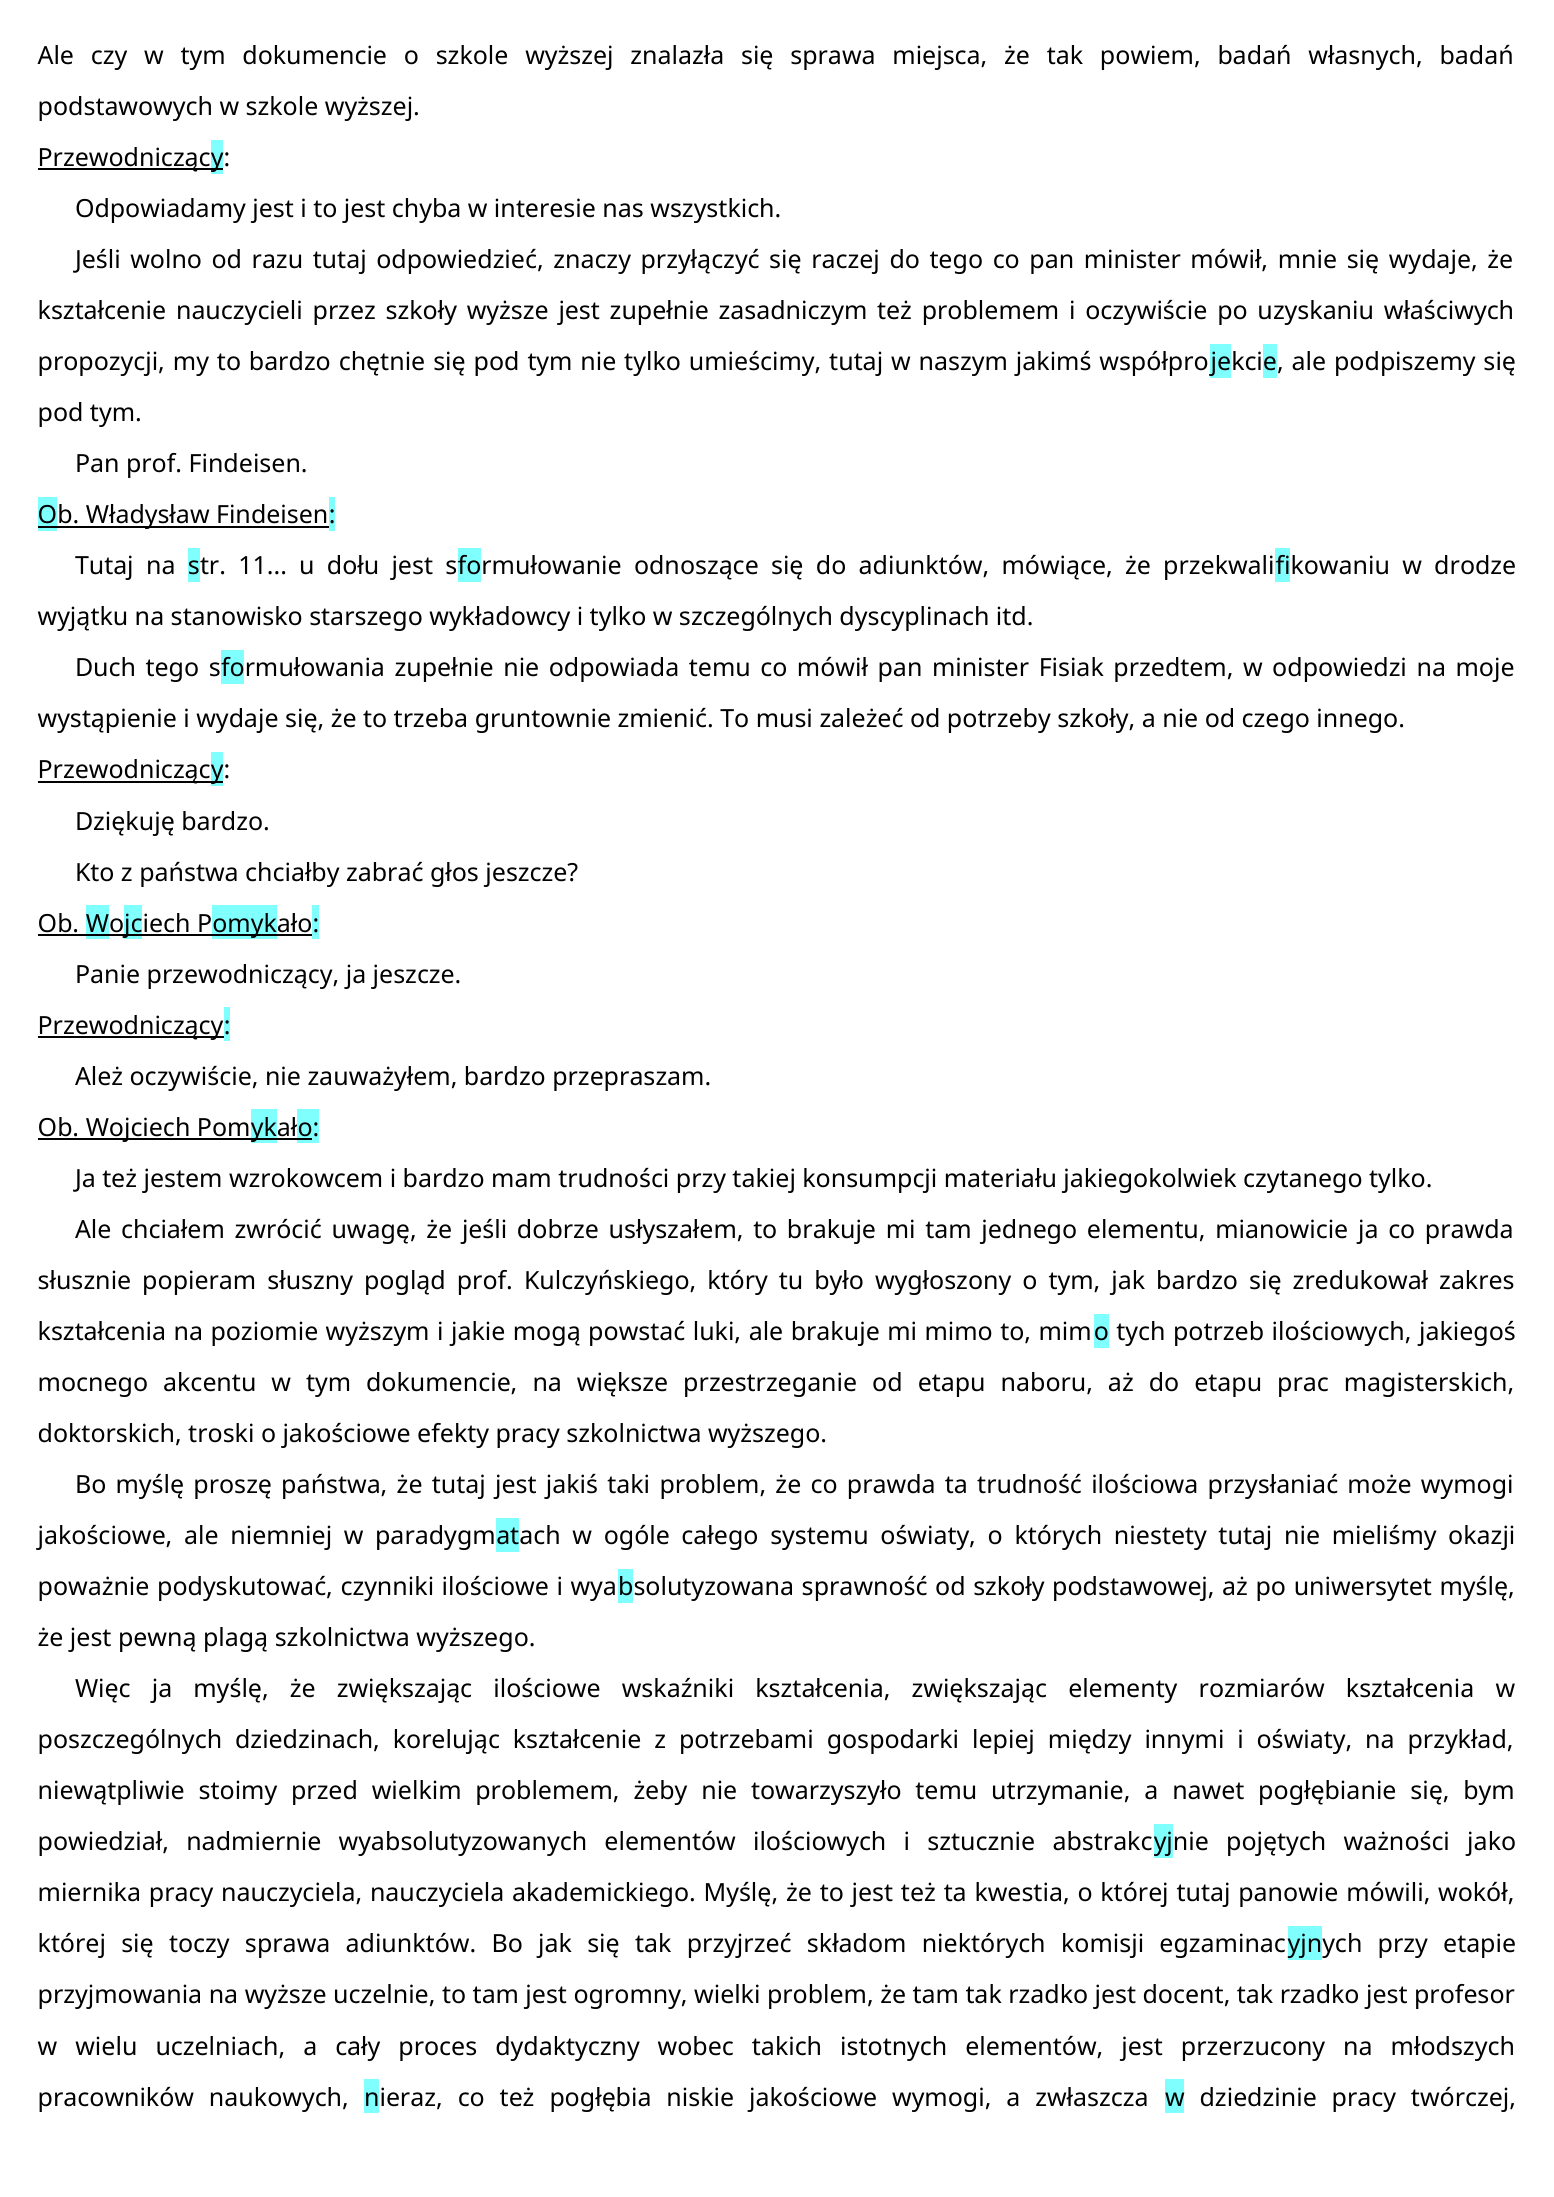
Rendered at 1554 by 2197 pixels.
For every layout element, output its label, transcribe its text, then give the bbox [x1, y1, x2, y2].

text Pan prof. Findeisen. [37, 446, 1516, 480]
text Tutaj na str. 11... u dołu jest sformułowanie odnoszące się do adiunktów, mówiące, że przekwalifikowaniu w drodze wyjątku na stanowisko starszego wykładowcy i tylko w szczególnych dyscyplinach itd. [37, 548, 1516, 633]
text Duch tego sformułowania zupełnie nie odpowiada temu co mówił pan minister Fisiak przedtem, w odpowiedzi na moje wystąpienie i wydaje się, że to trzeba gruntownie zmienić. To musi zależeć od potrzeby szkoły, a nie od czego innego. [37, 650, 1516, 735]
text Panie przewodniczący, ja jeszcze. [37, 956, 1516, 990]
text Ob. Władysław Findeisen: [37, 497, 1516, 531]
text Przewodniczący: [37, 752, 1516, 786]
text Ale chciałem zwrócić uwagę, że jeśli dobrze usłyszałem, to brakuje mi tam jednego elementu, mianowicie ja co prawda słusznie popieram słuszny pogląd prof. Kulczyńskiego, który tu było wygłoszony o tym, jak bardzo się zredukował zakres kształcenia na poziomie wyższym i jakie mogą powstać luki, ale brakuje mi mimo to, mimo tych potrzeb ilościowych, jakiegoś mocnego akcentu w tym dokumencie, na większe przestrzeganie od etapu naboru, aż do etapu prac magisterskich, doktorskich, troski o jakościowe efekty pracy szkolnictwa wyższego. [37, 1211, 1516, 1450]
text Ale czy w tym dokumencie o szkole wyższej znalazła się sprawa miejsca, że tak powiem, badań własnych, badań podstawowych w szkole wyższej. [37, 37, 1516, 123]
text Ob. Wojciech Pomykało: [37, 905, 1516, 939]
text Przewodniczący: [37, 139, 1516, 174]
text Kto z państwa chciałby zabrać głos jeszcze? [37, 854, 1516, 888]
text Więc ja myślę, że zwiększając ilościowe wskaźniki kształcenia, zwiększając elementy rozmiarów kształcenia w poszczególnych dziedzinach, korelując kształcenie z potrzebami gospodarki lepiej między innymi i oświaty, na przykład, niewątpliwie stoimy przed wielkim problemem, żeby nie towarzyszyło temu utrzymanie, a nawet pogłębianie się, bym powiedział, nadmiernie wyabsolutyzowanych elementów ilościowych i sztucznie abstrakcyjnie pojętych ważności jako miernika pracy nauczyciela, nauczyciela akademickiego. Myślę, że to jest też ta kwestia, o której tutaj panowie mówili, wokół, której się toczy sprawa adiunktów. Bo jak się tak przyjrzeć składom niektórych komisji egzaminacyjnych przy etapie przyjmowania na wyższe uczelnie, to tam jest ogromny, wielki problem, że tam tak rzadko jest docent, tak rzadko jest profesor w wielu uczelniach, a cały proces dydaktyczny wobec takich istotnych elementów, jest przerzucony na młodszych pracowników naukowych, nieraz, co też pogłębia niskie jakościowe wymogi, a zwłaszcza w dziedzinie pracy twórczej, [37, 1671, 1516, 2113]
text Ja też jestem wzrokowcem i bardzo mam trudności przy takiej konsumpcji materiału jakiegokolwiek czytanego tylko. [37, 1160, 1516, 1194]
text Bo myślę proszę państwa, że tutaj jest jakiś taki problem, że co prawda ta trudność ilościowa przysłaniać może wymogi jakościowe, ale niemniej w paradygmatach w ogóle całego systemu oświaty, o których niestety tutaj nie mieliśmy okazji poważnie podyskutować, czynniki ilościowe i wyabsolutyzowana sprawność od szkoły podstawowej, aż po uniwersytet myślę, że jest pewną plagą szkolnictwa wyższego. [37, 1467, 1516, 1654]
text Przewodniczący: [37, 1007, 1516, 1041]
text Ależ oczywiście, nie zauważyłem, bardzo przepraszam. [37, 1058, 1516, 1092]
text Ob. Wojciech Pomykało: [37, 1109, 1516, 1143]
text Odpowiadamy jest i to jest chyba w interesie nas wszystkich. [37, 191, 1516, 225]
text Jeśli wolno od razu tutaj odpowiedzieć, znaczy przyłączyć się raczej do tego co pan minister mówił, mnie się wydaje, że kształcenie nauczycieli przez szkoły wyższe jest zupełnie zasadniczym też problemem i oczywiście po uzyskaniu właściwych propozycji, my to bardzo chętnie się pod tym nie tylko umieścimy, tutaj w naszym jakimś współprojekcie, ale podpiszemy się pod tym. [37, 242, 1516, 429]
text Dziękuję bardzo. [37, 803, 1516, 837]
